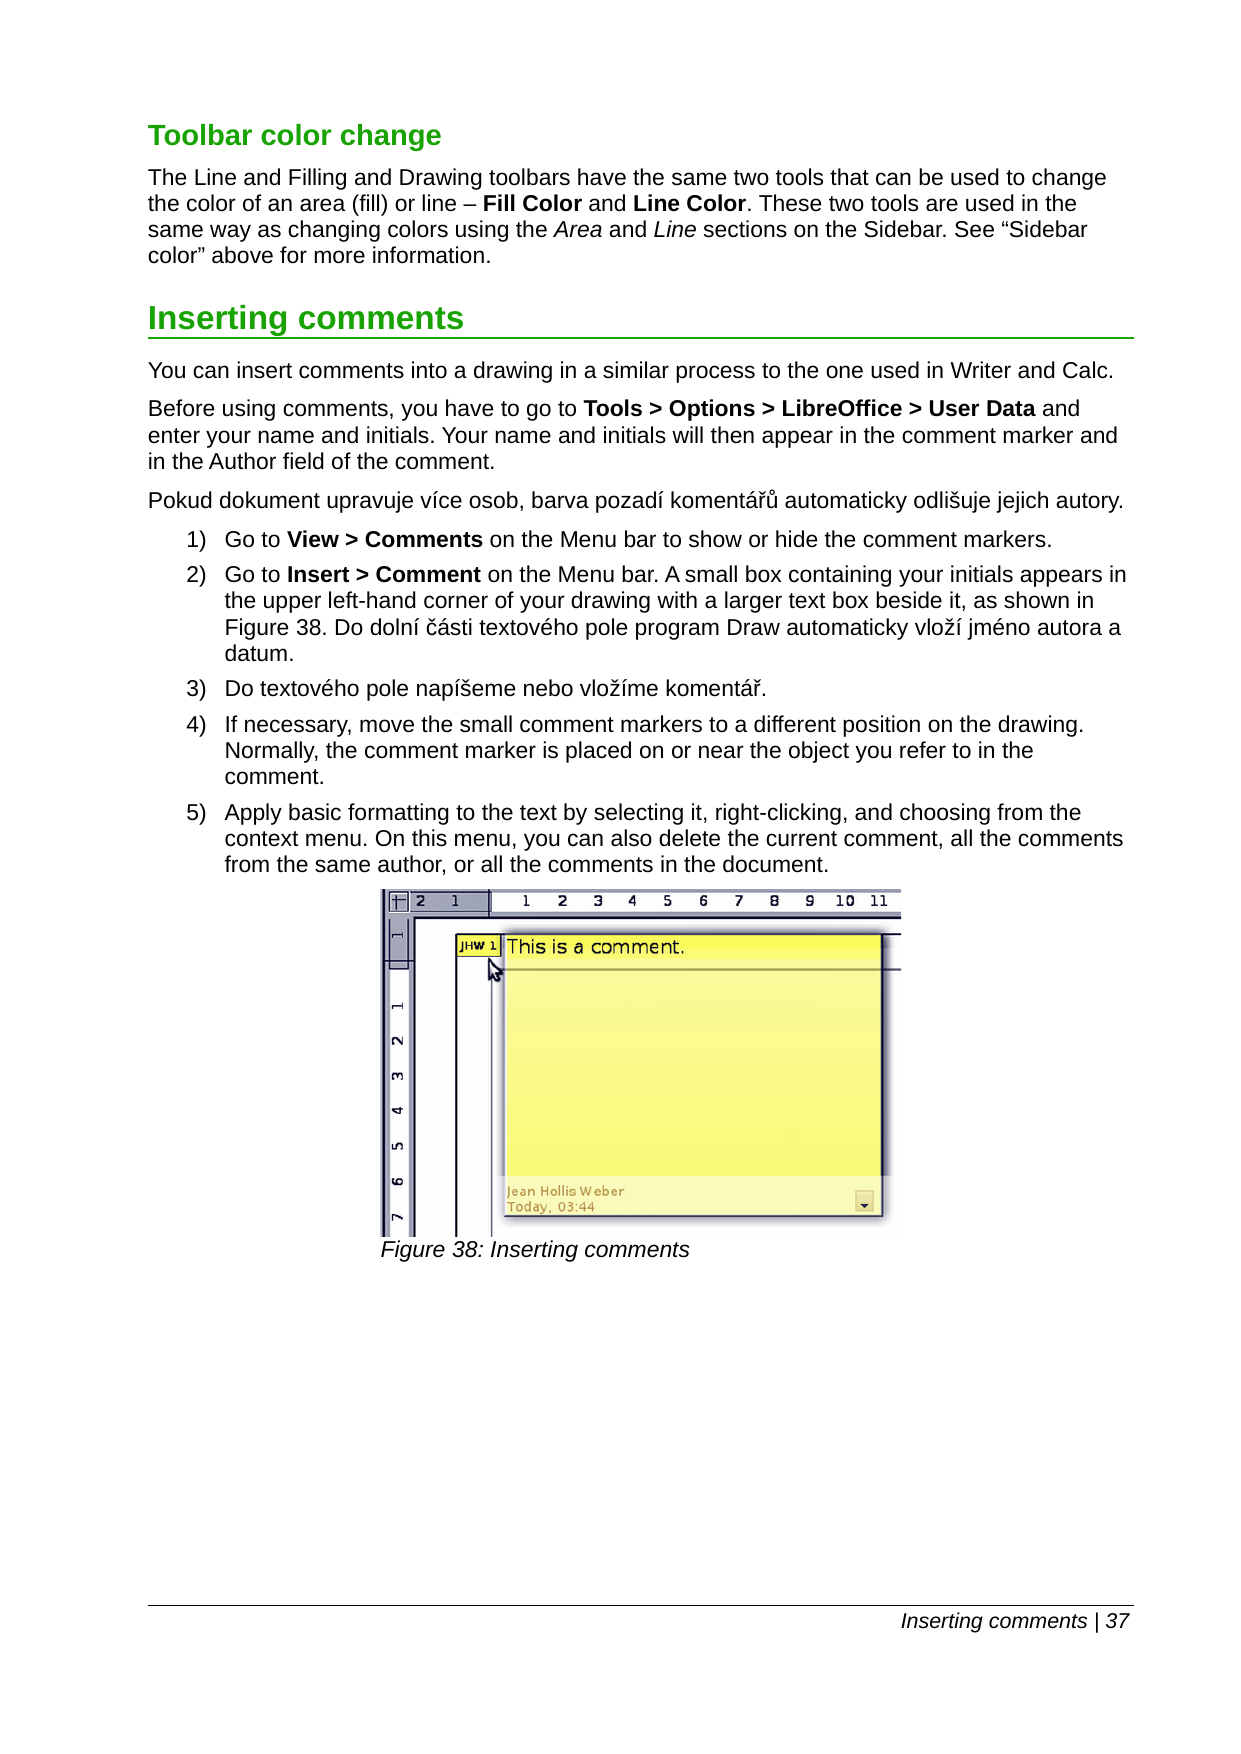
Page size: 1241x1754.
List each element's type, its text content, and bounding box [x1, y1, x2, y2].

subtitle Toolbar color change [148, 118, 1134, 152]
text Before using comments, you have to go to Tools > Options > LibreOffice > User Data and enter your name and initials. Your name and initials will then appear in the comment marker and in the Author field of the comment. [148, 395, 1134, 474]
text Pokud dokument upravuje více osob, barva pozadí komentářů automaticky odlišuje jejich autory. [148, 487, 1134, 513]
picture [380, 889, 902, 1237]
text Figure 38: Inserting comments [380, 1237, 901, 1263]
text The Line and Filling and Drawing toolbars have the same two tools that can be used to change the color of an area (fill) or line – Fill Color and Line Color. These two tools are used in the same way as changing colors using the Area and Line sections on the Sidebar. See “Sidebar color” above for more information. [148, 163, 1134, 269]
list Go to Insert > Comment on the Menu bar. A small box containing your initials appears in the upper left-hand corner of your drawing with a larger text box beside it, as shown in Figure 38. Do dolní části textového pole program Draw automaticky vloží jméno autora a datum. [207, 561, 1134, 666]
text You can insert comments into a drawing in a similar process to the one used in Writer and Calc. [148, 357, 1134, 383]
subtitle Inserting comments [148, 298, 1134, 337]
list If necessary, move the small comment markers to a different position on the drawing. Normally, the comment marker is placed on or near the object you refer to in the comment. [207, 711, 1134, 789]
list Go to View > Comments on the Menu bar to show or hide the comment markers. [207, 526, 1134, 552]
list Do textového pole napíšeme nebo vložíme komentář. [207, 675, 1134, 702]
list Apply basic formatting to the text by selecting it, right-clicking, and choosing from the context menu. On this menu, you can also delete the current comment, all the comments from the same author, or all the comments in the document. [207, 798, 1134, 877]
